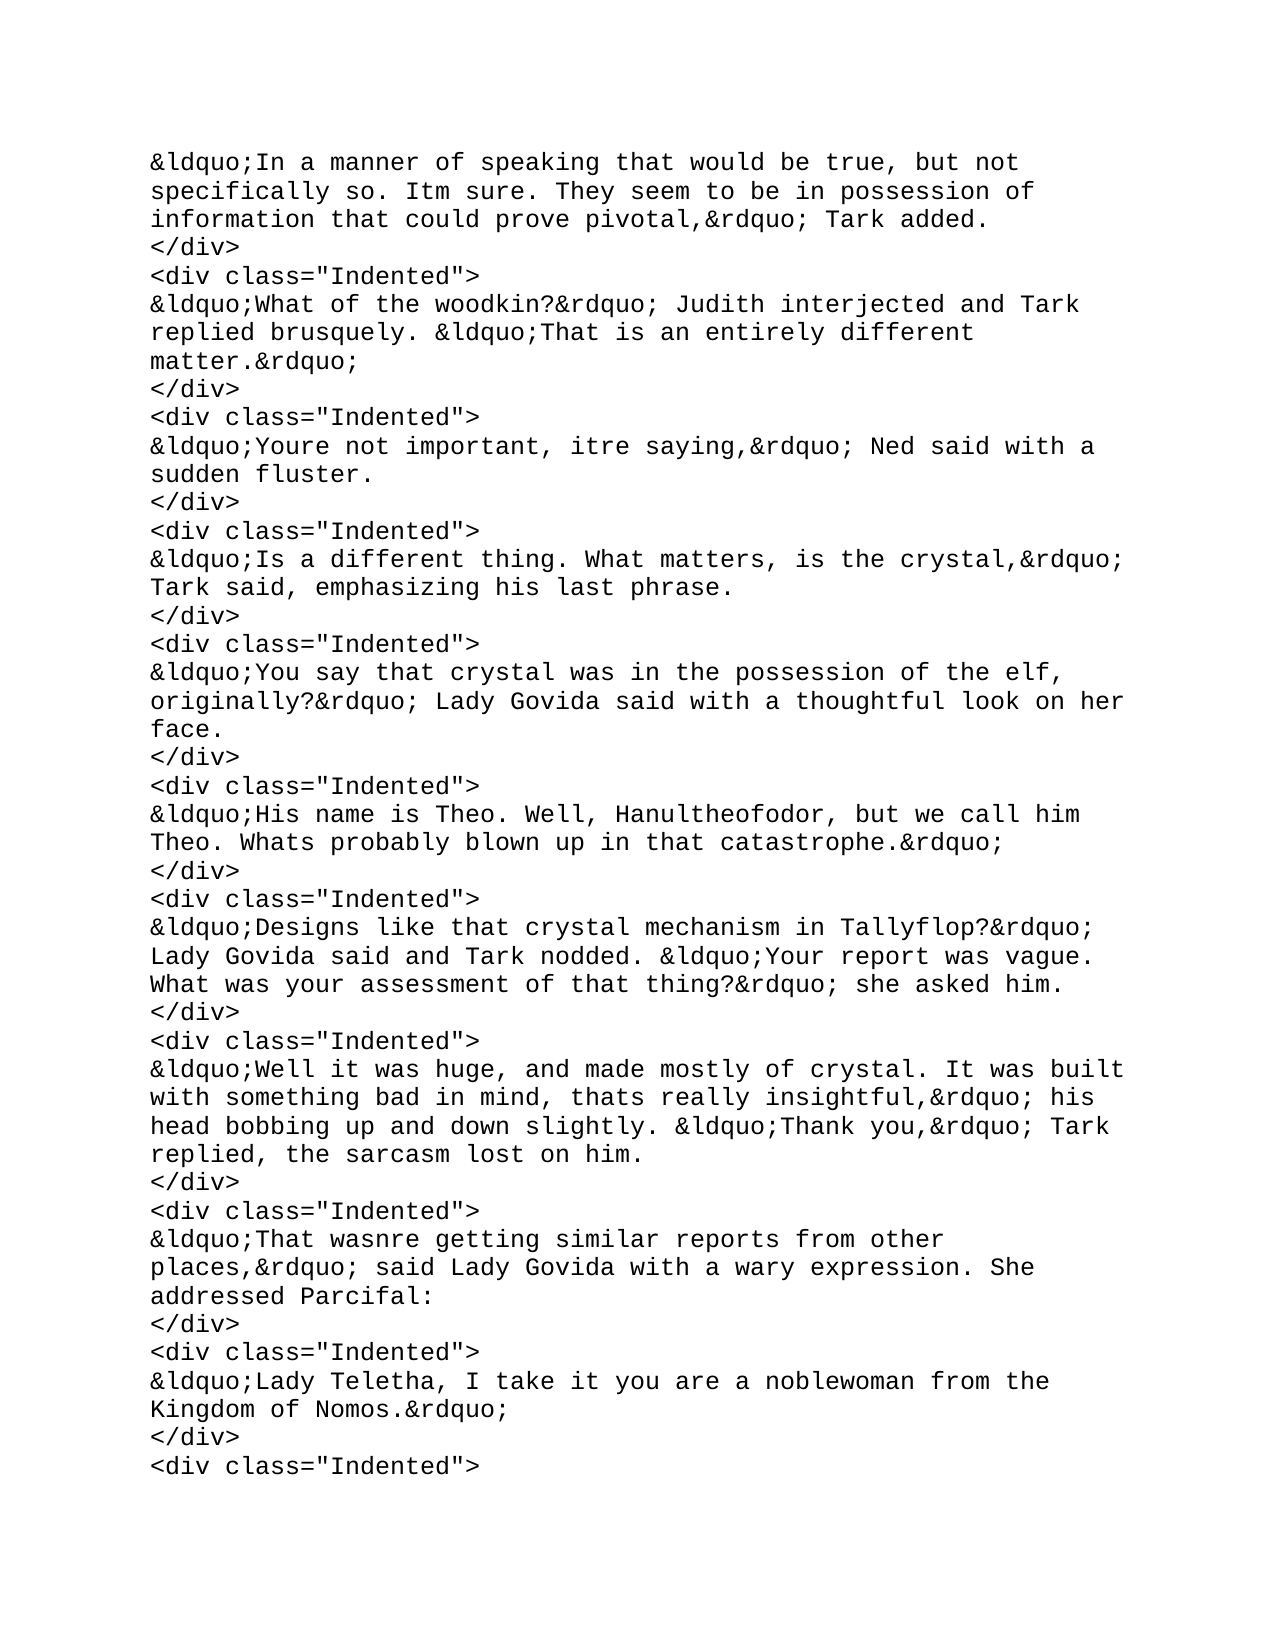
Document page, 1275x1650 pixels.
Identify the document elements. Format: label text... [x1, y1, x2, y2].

text &ldquo;His name is Theo. Well, Hanultheofodor, but we call him Theo. Whats probably blown up in that catastrophe.&rdquo; [150, 802, 1125, 858]
text </div> [150, 235, 1125, 263]
text </div> [150, 490, 1125, 518]
text &ldquo;Designs like that crystal mechanism in Tallyflop?&rdquo; Lady Govida said and Tark nodded. &ldquo;Your report was vague. What was your assessment of that thing?&rdquo; she asked him. [150, 915, 1125, 1000]
text </div> [150, 858, 1125, 887]
text </div> [150, 603, 1125, 632]
text <div class="Indented"> [150, 632, 1125, 660]
text &ldquo;In a manner of speaking that would be true, but not specifically so. Itm sure. They seem to be in possession of information that could prove pivotal,&rdquo; Tark added. [150, 150, 1125, 235]
text <div class="Indented"> [150, 887, 1125, 915]
text <div class="Indented"> [150, 773, 1125, 802]
text </div> [150, 1425, 1125, 1453]
text </div> [150, 377, 1125, 405]
text </div> [150, 1000, 1125, 1028]
text &ldquo;Well it was huge, and made mostly of crystal. It was built with something bad in mind, thats really insightful,&rdquo; his head bobbing up and down slightly. &ldquo;Thank you,&rdquo; Tark replied, the sarcasm lost on him. [150, 1057, 1125, 1170]
text </div> [150, 1170, 1125, 1198]
text <div class="Indented"> [150, 1028, 1125, 1057]
text &ldquo;That wasnre getting similar reports from other places,&rdquo; said Lady Govida with a wary expression. She addressed Parcifal: [150, 1227, 1125, 1312]
text &ldquo;What of the woodkin?&rdquo; Judith interjected and Tark replied brusquely. &ldquo;That is an entirely different matter.&rdquo; [150, 292, 1125, 377]
text </div> [150, 1312, 1125, 1340]
text &ldquo;You say that crystal was in the possession of the elf, originally?&rdquo; Lady Govida said with a thoughtful look on her face. [150, 660, 1125, 745]
text </div> [150, 745, 1125, 773]
text <div class="Indented"> [150, 1453, 1125, 1482]
text &ldquo;Youre not important, itre saying,&rdquo; Ned said with a sudden fluster. [150, 433, 1125, 490]
text <div class="Indented"> [150, 405, 1125, 433]
text <div class="Indented"> [150, 1198, 1125, 1227]
text <div class="Indented"> [150, 518, 1125, 547]
text &ldquo;Is a different thing. What matters, is the crystal,&rdquo; Tark said, emphasizing his last phrase. [150, 547, 1125, 603]
text <div class="Indented"> [150, 1340, 1125, 1368]
text &ldquo;Lady Teletha, I take it you are a noblewoman from the Kingdom of Nomos.&rdquo; [150, 1368, 1125, 1425]
text <div class="Indented"> [150, 263, 1125, 292]
